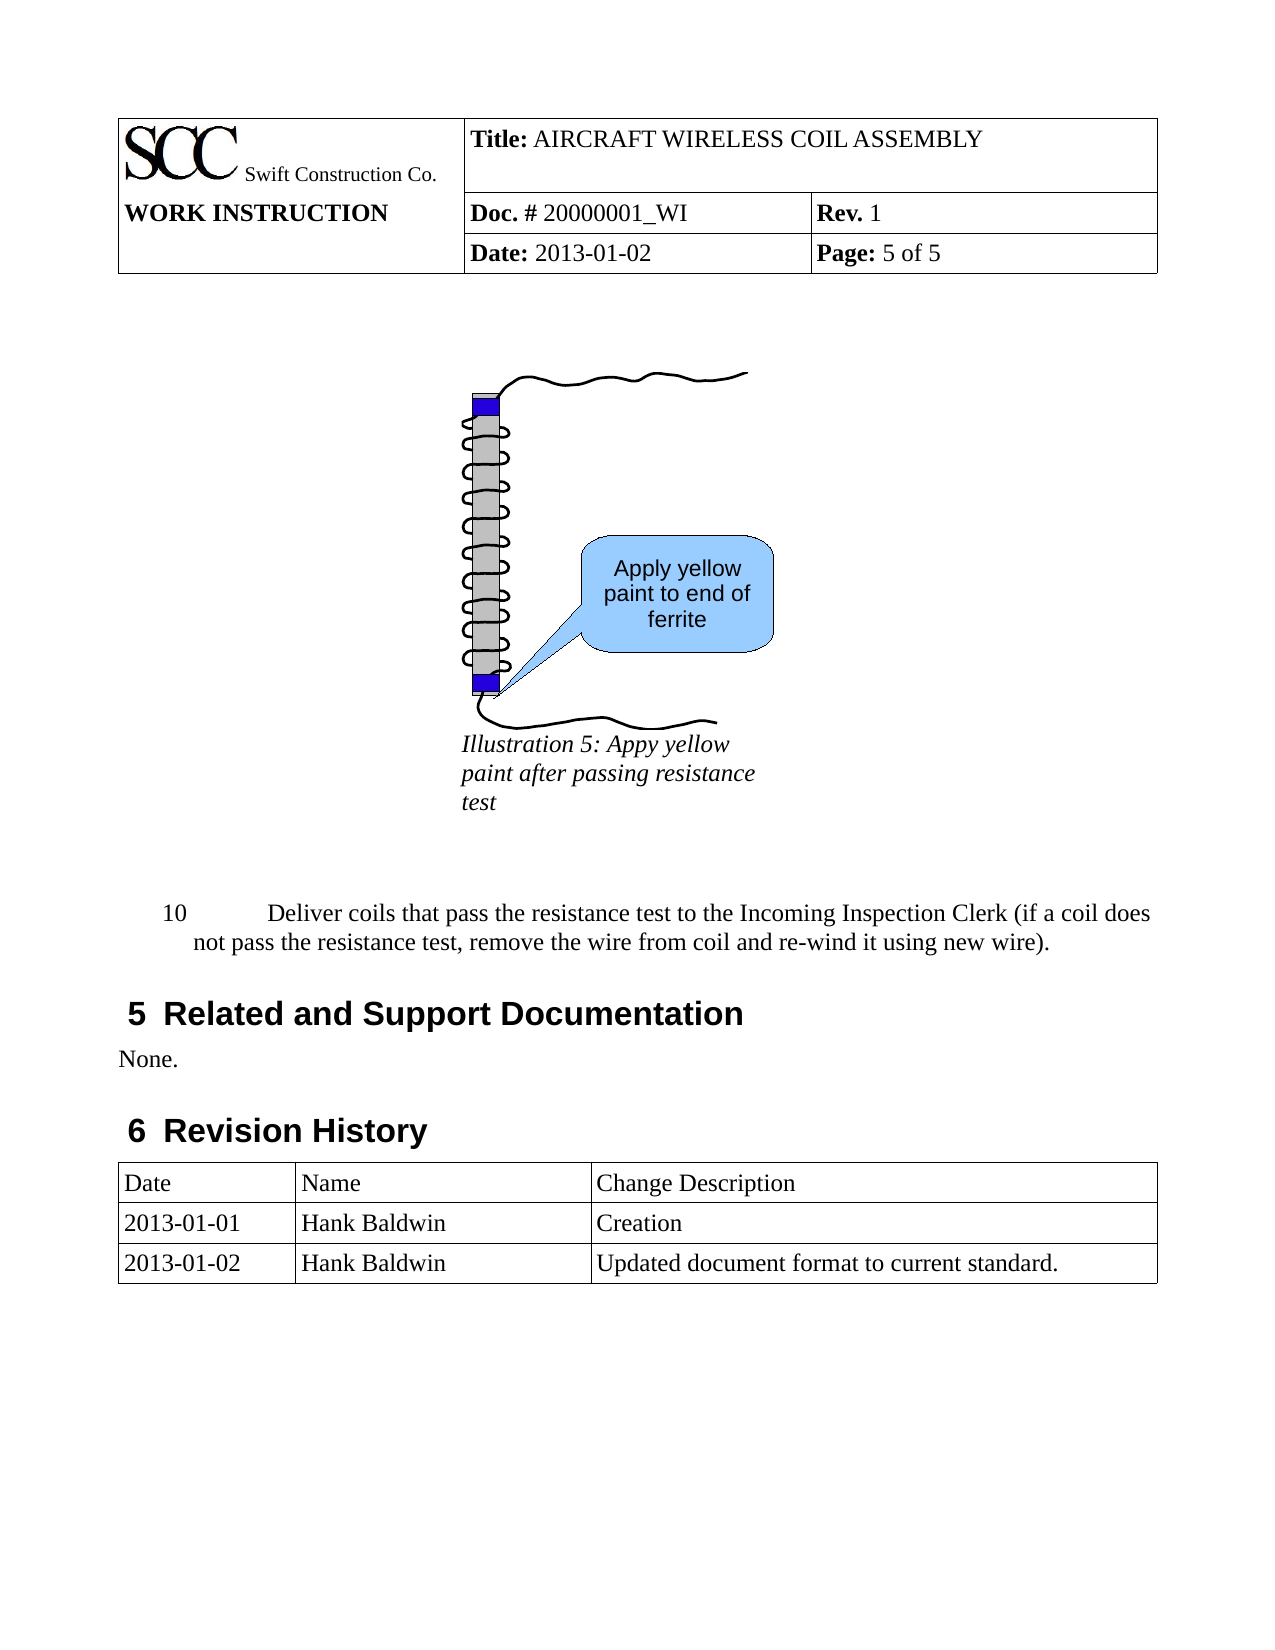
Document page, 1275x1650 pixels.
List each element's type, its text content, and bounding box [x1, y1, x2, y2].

subtitle Revision History [118, 1111, 1157, 1149]
table_cell 2013-01-02 [119, 1244, 295, 1283]
text Illustration 5: Appy yellow paint after passing resistance test [461, 372, 650, 420]
table_header Date [119, 1163, 295, 1202]
table_cell Hank Baldwin [296, 1203, 591, 1242]
subtitle Related and Support Documentation [118, 993, 1157, 1032]
picture [123, 123, 239, 182]
table_cell Updated document format to current standard. [592, 1244, 1157, 1283]
table_cell 2013-01-01 [119, 1203, 295, 1242]
list Deliver coils that pass the resistance test to the Incoming Inspection Clerk (if a coil does not pass the resistance test, remove the wire from coil and re-wind it using new wire). [156, 898, 1157, 956]
table_header Name [296, 1163, 591, 1202]
table_cell Creation [592, 1203, 1157, 1242]
text Illustration 5: Appy yellow paint after passing resistance test [461, 634, 773, 816]
text Illustration 5: Appy yellow paint after passing resistance test [500, 372, 773, 690]
table_header Change Description [592, 1163, 1157, 1202]
text None. [118, 1044, 1157, 1073]
table_cell Hank Baldwin [296, 1244, 591, 1283]
